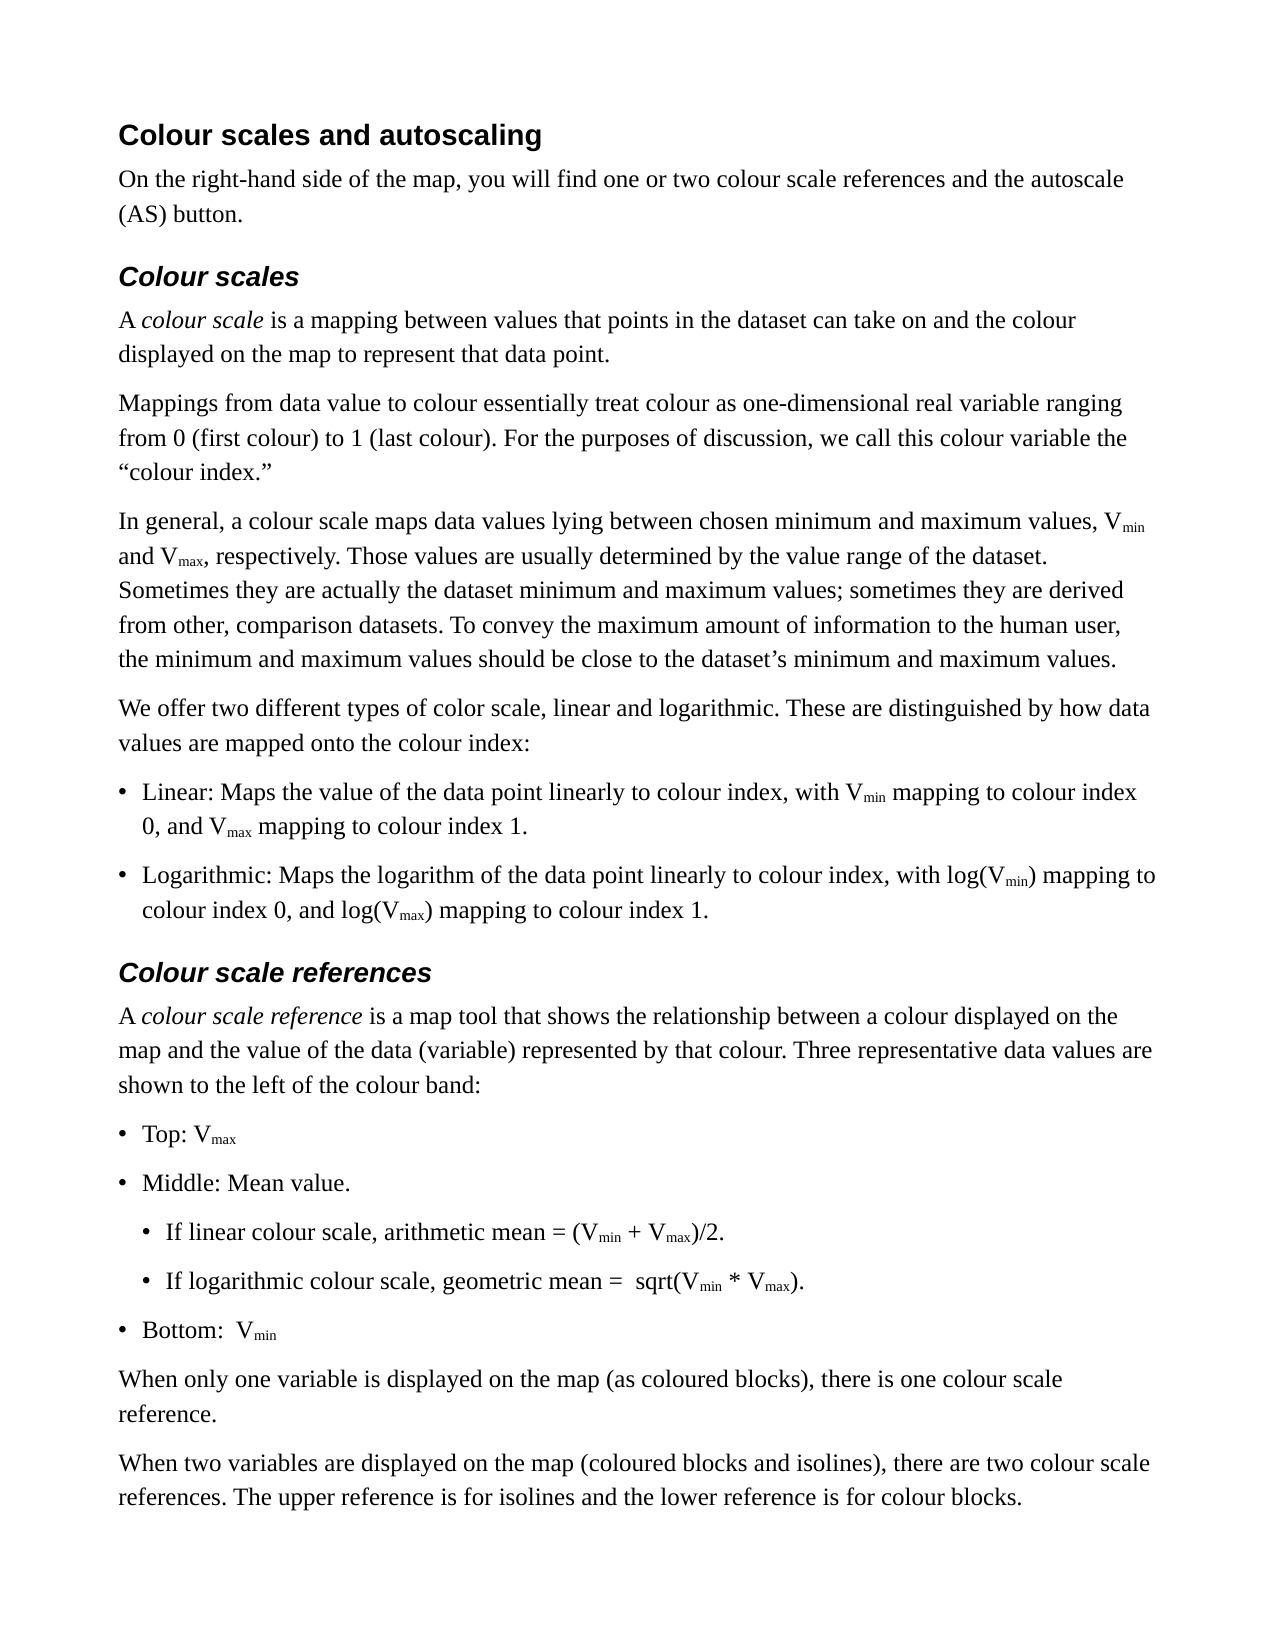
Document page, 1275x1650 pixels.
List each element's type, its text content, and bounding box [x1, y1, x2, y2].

list Linear: Maps the value of the data point linearly to colour index, with Vmin mapping to colour index 0, and Vmax mapping to colour index 1. [118, 777, 1157, 840]
list Bottom: Vmin [118, 1315, 1157, 1344]
text A colour scale reference is a map tool that shows the relationship between a colour displayed on the map and the value of the data (variable) represented by that colour. Three representative data values are shown to the left of the colour band: [118, 1001, 1157, 1098]
list Logarithmic: Maps the logarithm of the data point linearly to colour index, with log(Vmin) mapping to colour index 0, and log(Vmax) mapping to colour index 1. [118, 860, 1157, 924]
list Top: Vmax [118, 1119, 1157, 1148]
list If logarithmic colour scale, geometric mean = sqrt(Vmin * Vmax). [142, 1266, 1157, 1295]
subtitle Colour scales [118, 260, 1157, 292]
list If linear colour scale, arithmetic mean = (Vmin + Vmax)/2. [142, 1217, 1157, 1246]
text On the right-hand side of the map, you will find one or two colour scale references and the autoscale (AS) button. [118, 164, 1157, 228]
subtitle Colour scales and autoscaling [118, 118, 1157, 152]
list Middle: Mean value. [118, 1168, 1157, 1197]
text When only one variable is displayed on the map (as coloured blocks), there is one colour scale reference. [118, 1364, 1157, 1427]
text We offer two different types of color scale, linear and logarithmic. These are distinguished by how data values are mapped onto the colour index: [118, 693, 1157, 757]
text In general, a colour scale maps data values lying between chosen minimum and maximum values, Vmin and Vmax, respectively. Those values are usually determined by the value range of the dataset. Sometimes they are actually the dataset minimum and maximum values; sometimes they are derived from other, comparison datasets. To convey the maximum amount of information to the human user, the minimum and maximum values should be close to the dataset’s minimum and maximum values. [118, 506, 1157, 673]
text A colour scale is a mapping between values that points in the dataset can take on and the colour displayed on the map to represent that data point. [118, 305, 1157, 368]
text Mappings from data value to colour essentially treat colour as one-dimensional real variable ranging from 0 (first colour) to 1 (last colour). For the purposes of discussion, we call this colour variable the “colour index.” [118, 388, 1157, 486]
subtitle Colour scale references [118, 956, 1157, 988]
text When two variables are displayed on the map (coloured blocks and isolines), there are two colour scale references. The upper reference is for isolines and the lower reference is for colour blocks. [118, 1448, 1157, 1511]
